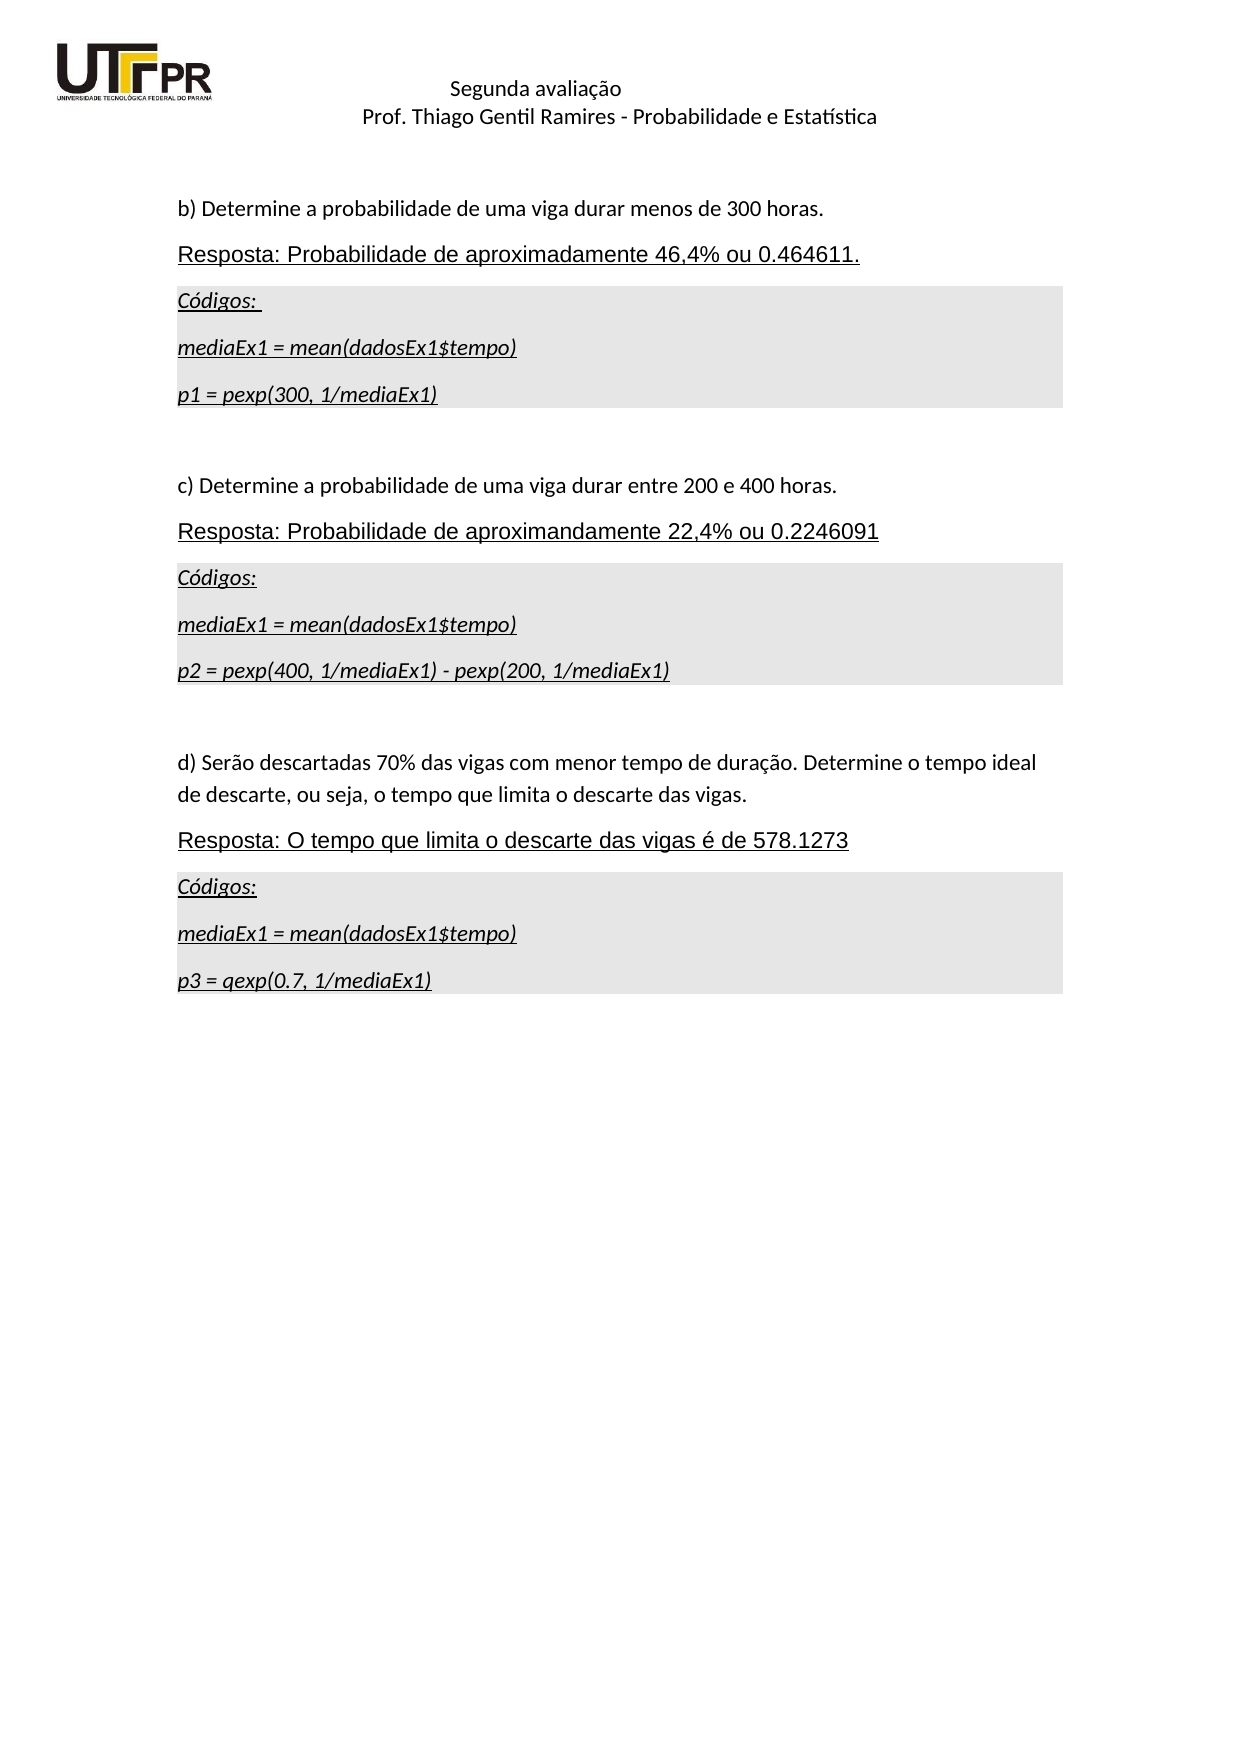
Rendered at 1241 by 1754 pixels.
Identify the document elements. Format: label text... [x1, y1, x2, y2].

picture [56, 28, 212, 116]
text p1 = pexp(300, 1/mediaEx1) [177, 380, 1063, 408]
text Códigos: [177, 872, 1063, 900]
text mediaEx1 = mean(dadosEx1$tempo) [177, 919, 1063, 947]
text Resposta: Probabilidade de aproximandamente 22,4% ou 0.2246091 [177, 518, 1063, 544]
text mediaEx1 = mean(dadosEx1$tempo) [177, 333, 1063, 361]
text Códigos: [177, 286, 1063, 314]
text Resposta: O tempo que limita o descarte das vigas é de 578.1273 [177, 827, 1063, 854]
text p2 = pexp(400, 1/mediaEx1) - pexp(200, 1/mediaEx1) [177, 657, 1063, 685]
text Códigos: [177, 563, 1063, 591]
text Resposta: Probabilidade de aproximadamente 46,4% ou 0.464611. [177, 241, 1063, 267]
text d) Serão descartadas 70% das vigas com menor tempo de duração. Determine o tempo ideal de descarte, ou seja, o tempo que limita o descarte das vigas. [177, 748, 1063, 808]
text p3 = qexp(0.7, 1/mediaEx1) [177, 966, 1063, 994]
text c) Determine a probabilidade de uma viga durar entre 200 e 400 horas. [177, 471, 1063, 499]
text mediaEx1 = mean(dadosEx1$tempo) [177, 610, 1063, 638]
text b) Determine a probabilidade de uma viga durar menos de 300 horas. [177, 194, 1063, 222]
